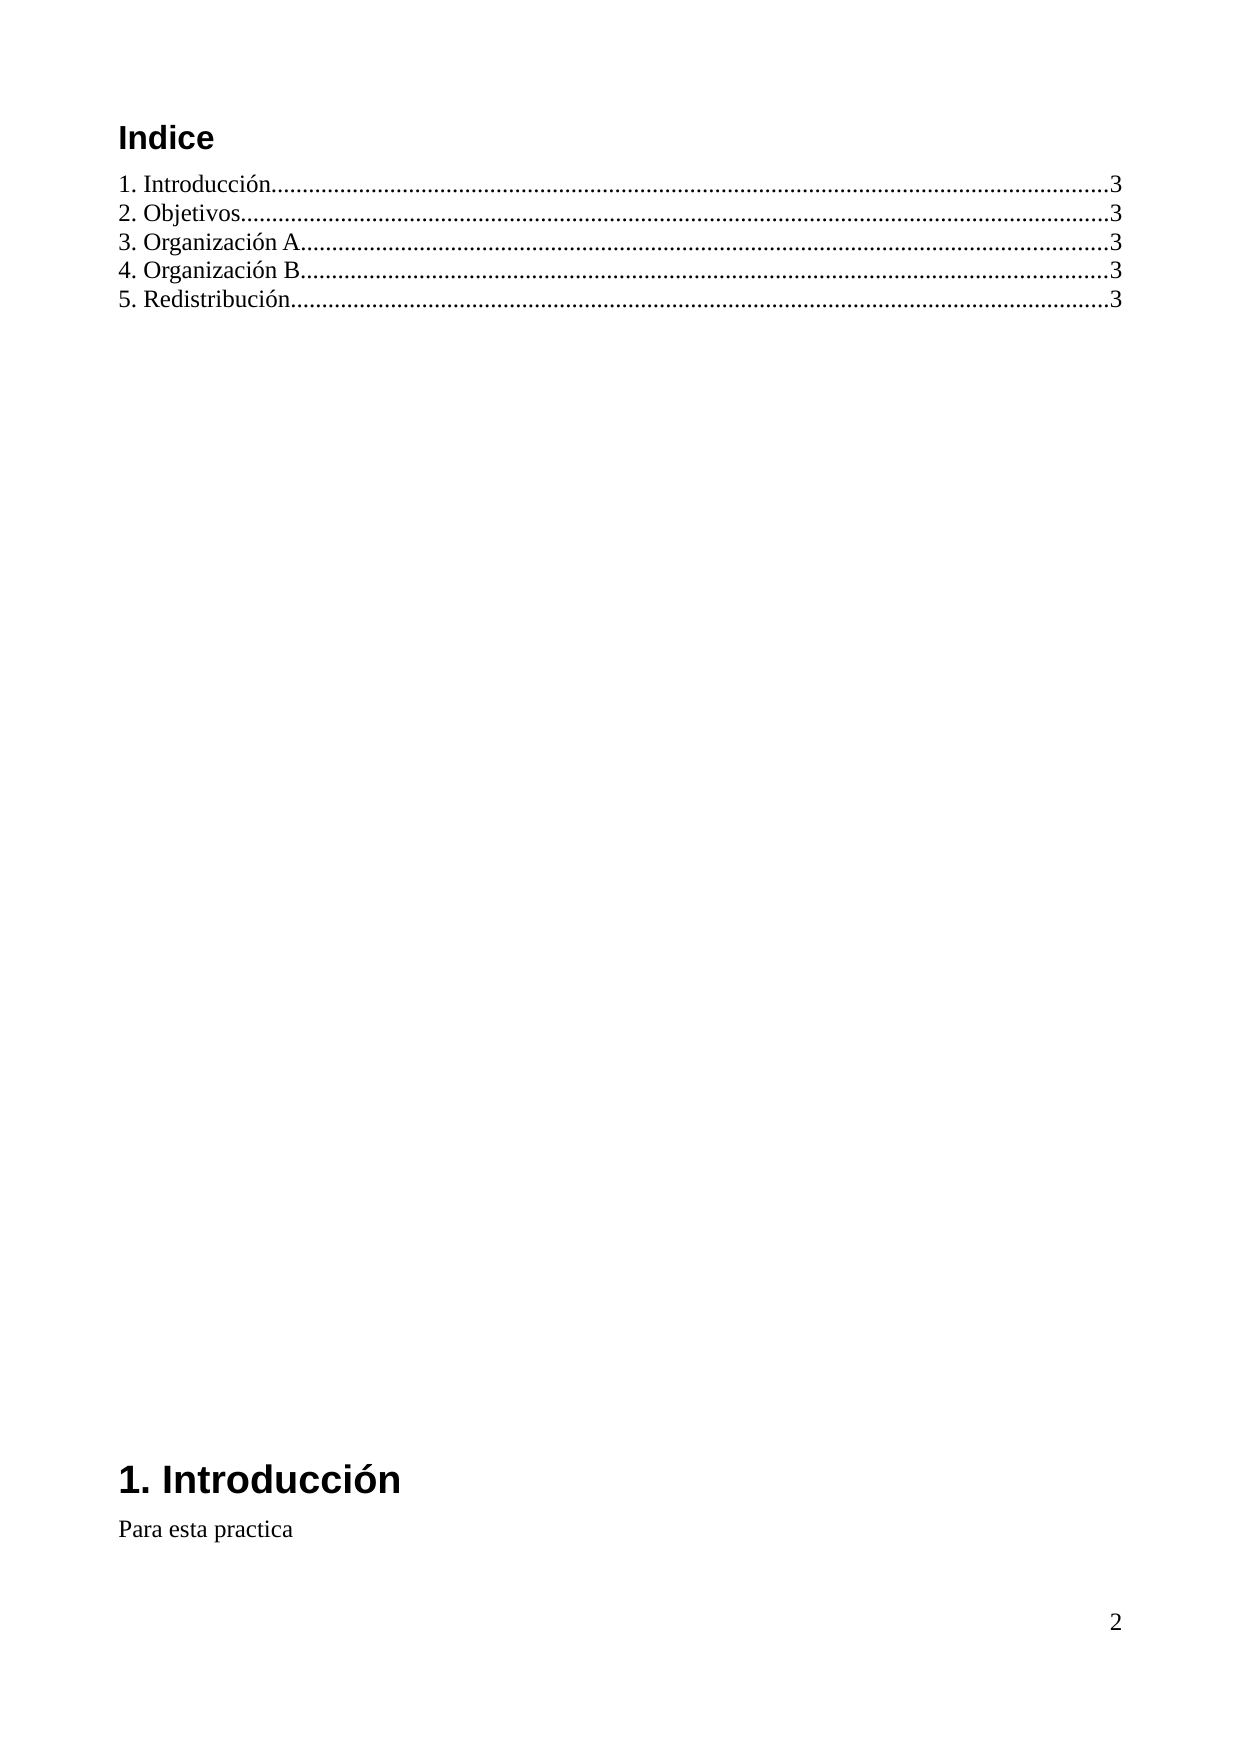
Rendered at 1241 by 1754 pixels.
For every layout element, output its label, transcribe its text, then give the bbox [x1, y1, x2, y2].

text 4. Organización B 3 [118, 255, 1122, 284]
text 2. Objetivos 3 [118, 198, 1122, 227]
text 5. Redistribución 3 [118, 284, 1122, 313]
text Para esta practica [118, 1514, 1122, 1543]
text 3. Organización A 3 [118, 227, 1122, 255]
subtitle Indice [118, 118, 1122, 157]
subtitle 1. Introducción [118, 1456, 1122, 1502]
text 1. Introducción 3 [118, 169, 1122, 198]
